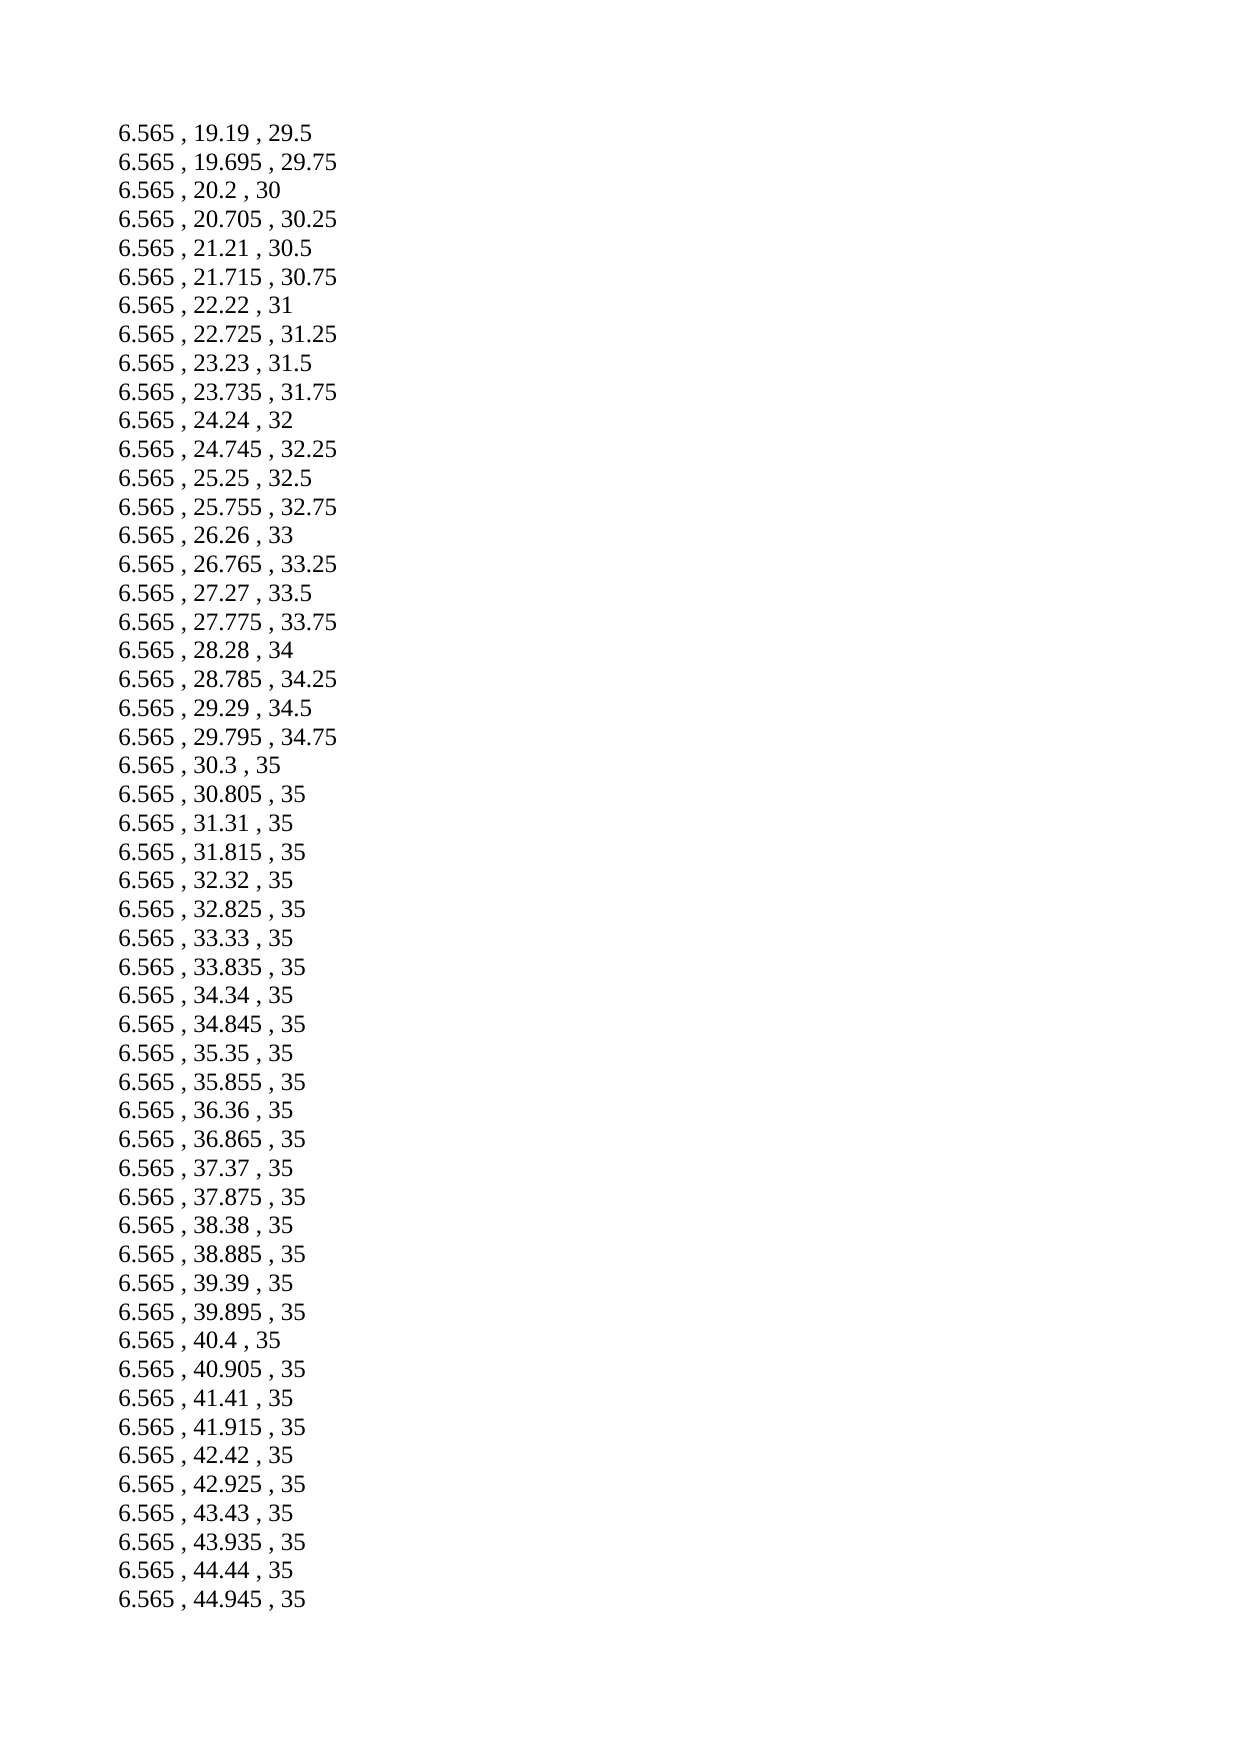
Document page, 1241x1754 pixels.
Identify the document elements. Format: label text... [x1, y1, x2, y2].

text 6.565 , 42.42 , 35 [118, 1441, 1122, 1469]
text 6.565 , 44.945 , 35 [118, 1584, 1122, 1613]
text 6.565 , 41.41 , 35 [118, 1383, 1122, 1412]
text 6.565 , 34.34 , 35 [118, 981, 1122, 1009]
text 6.565 , 41.915 , 35 [118, 1412, 1122, 1441]
text 6.565 , 28.28 , 34 [118, 636, 1122, 664]
text 6.565 , 25.25 , 32.5 [118, 463, 1122, 492]
text 6.565 , 20.2 , 30 [118, 176, 1122, 204]
text 6.565 , 40.905 , 35 [118, 1354, 1122, 1383]
text 6.565 , 24.745 , 32.25 [118, 434, 1122, 463]
text 6.565 , 21.715 , 30.75 [118, 262, 1122, 291]
text 6.565 , 34.845 , 35 [118, 1009, 1122, 1038]
text 6.565 , 22.725 , 31.25 [118, 319, 1122, 348]
text 6.565 , 29.29 , 34.5 [118, 693, 1122, 722]
text 6.565 , 40.4 , 35 [118, 1326, 1122, 1354]
text 6.565 , 23.23 , 31.5 [118, 348, 1122, 377]
text 6.565 , 31.815 , 35 [118, 837, 1122, 866]
text 6.565 , 44.44 , 35 [118, 1556, 1122, 1584]
text 6.565 , 37.875 , 35 [118, 1182, 1122, 1211]
text 6.565 , 36.865 , 35 [118, 1124, 1122, 1153]
text 6.565 , 19.19 , 29.5 [118, 118, 1122, 147]
text 6.565 , 26.26 , 33 [118, 521, 1122, 549]
text 6.565 , 35.35 , 35 [118, 1038, 1122, 1067]
text 6.565 , 30.805 , 35 [118, 779, 1122, 808]
text 6.565 , 33.33 , 35 [118, 923, 1122, 952]
text 6.565 , 24.24 , 32 [118, 406, 1122, 434]
text 6.565 , 30.3 , 35 [118, 751, 1122, 779]
text 6.565 , 36.36 , 35 [118, 1096, 1122, 1124]
text 6.565 , 26.765 , 33.25 [118, 549, 1122, 578]
text 6.565 , 22.22 , 31 [118, 291, 1122, 319]
text 6.565 , 37.37 , 35 [118, 1153, 1122, 1182]
text 6.565 , 21.21 , 30.5 [118, 233, 1122, 262]
text 6.565 , 38.885 , 35 [118, 1239, 1122, 1268]
text 6.565 , 32.825 , 35 [118, 894, 1122, 923]
text 6.565 , 39.895 , 35 [118, 1297, 1122, 1326]
text 6.565 , 43.43 , 35 [118, 1498, 1122, 1527]
text 6.565 , 27.775 , 33.75 [118, 607, 1122, 636]
text 6.565 , 29.795 , 34.75 [118, 722, 1122, 751]
text 6.565 , 32.32 , 35 [118, 866, 1122, 894]
text 6.565 , 25.755 , 32.75 [118, 492, 1122, 521]
text 6.565 , 33.835 , 35 [118, 952, 1122, 981]
text 6.565 , 23.735 , 31.75 [118, 377, 1122, 406]
text 6.565 , 42.925 , 35 [118, 1469, 1122, 1498]
text 6.565 , 35.855 , 35 [118, 1067, 1122, 1096]
text 6.565 , 31.31 , 35 [118, 808, 1122, 837]
text 6.565 , 19.695 , 29.75 [118, 147, 1122, 176]
text 6.565 , 20.705 , 30.25 [118, 204, 1122, 233]
text 6.565 , 38.38 , 35 [118, 1211, 1122, 1239]
text 6.565 , 28.785 , 34.25 [118, 664, 1122, 693]
text 6.565 , 27.27 , 33.5 [118, 578, 1122, 607]
text 6.565 , 39.39 , 35 [118, 1268, 1122, 1297]
text 6.565 , 43.935 , 35 [118, 1527, 1122, 1556]
